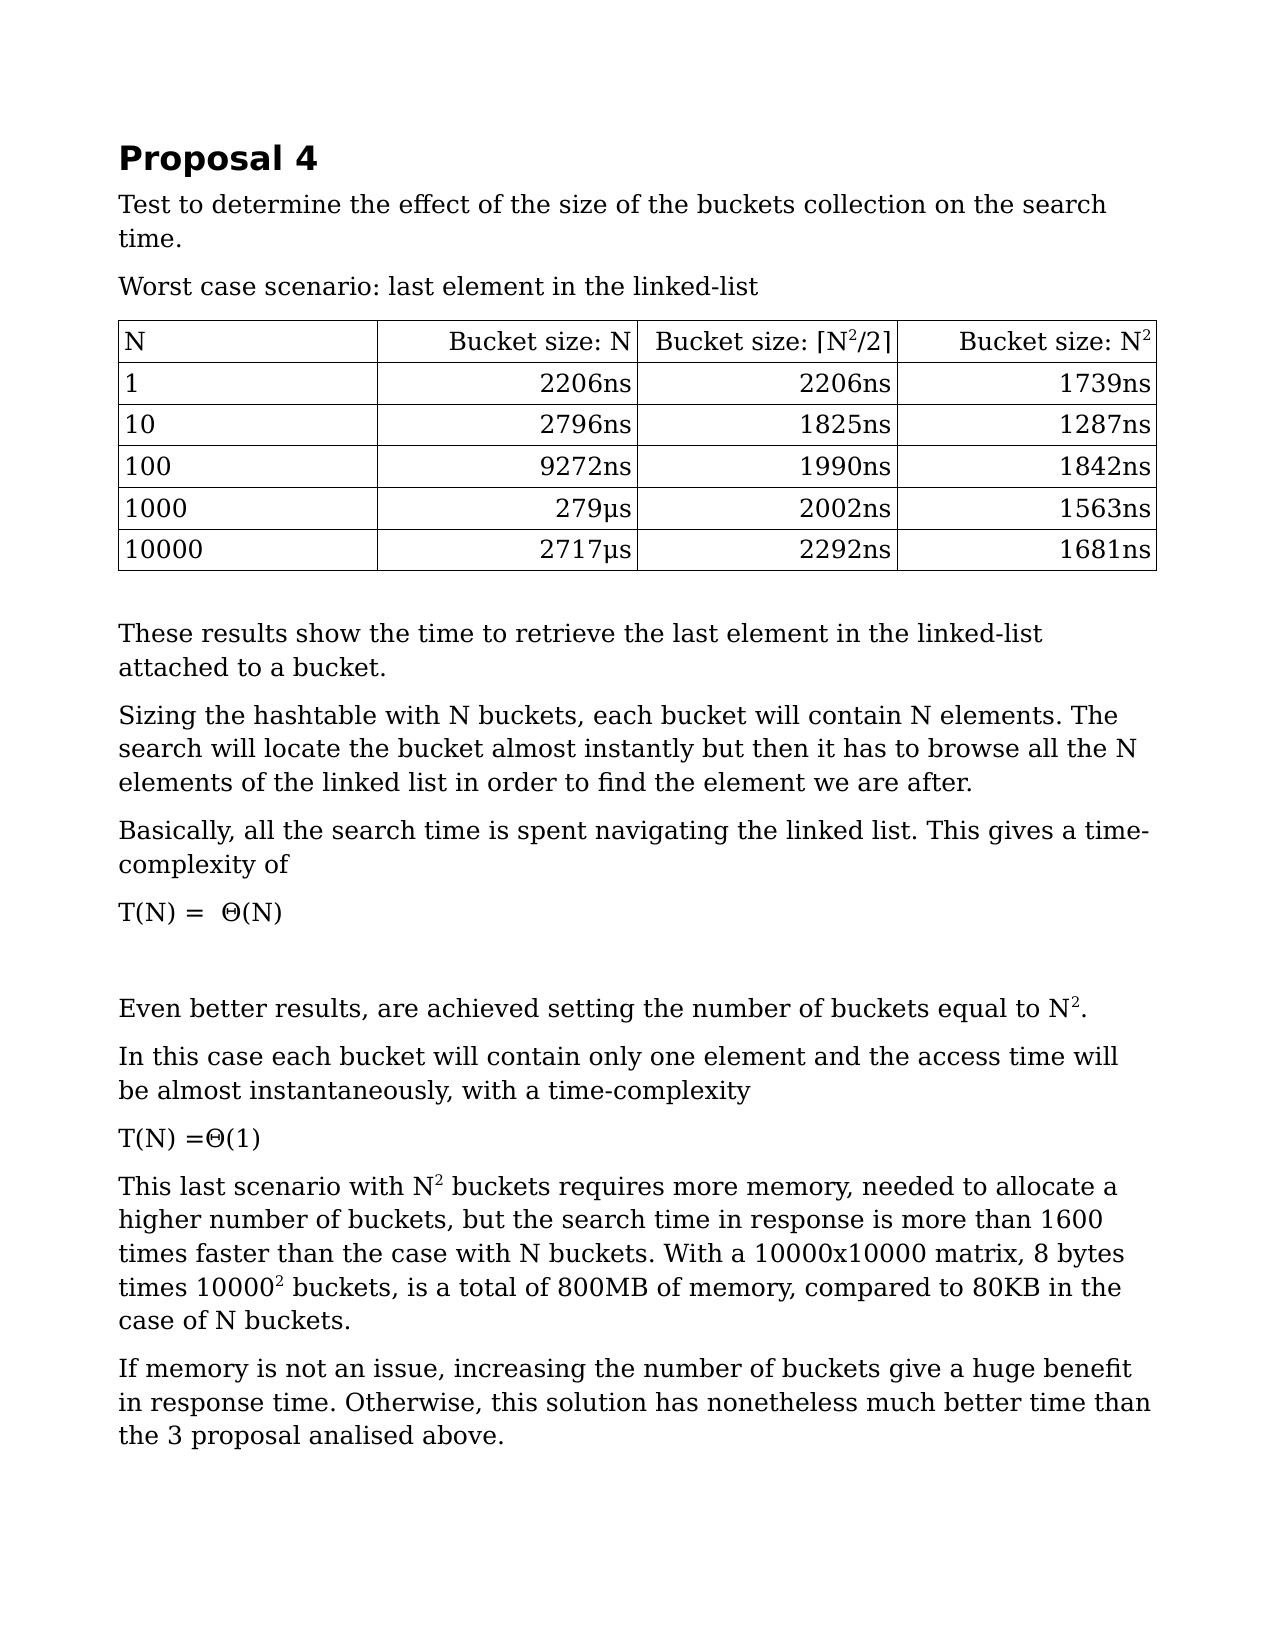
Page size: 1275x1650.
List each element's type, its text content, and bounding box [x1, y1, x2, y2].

table_cell 2796ns [378, 405, 637, 445]
text These results show the time to retrieve the last element in the linked-list attached to a bucket. [118, 619, 1157, 682]
text This last scenario with N2 buckets requires more memory, needed to allocate a higher number of buckets, but the search time in response is more than 1600 times faster than the case with N buckets. With a 10000x10000 matrix, 8 bytes times 100002 buckets, is a total of 800MB of memory, compared to 80KB in the case of N buckets. [118, 1172, 1157, 1336]
table_cell 279μs [378, 488, 637, 529]
table_header Bucket size: N2 [898, 321, 1156, 362]
table_cell 9272ns [378, 446, 637, 487]
text In this case each bucket will contain only one element and the access time will be almost instantaneously, with a time-complexity [118, 1042, 1157, 1105]
table_cell 1739ns [898, 363, 1156, 404]
text T(N) =Θ(1) [118, 1124, 1157, 1153]
subtitle Proposal 4 [118, 139, 1157, 178]
text T(N) = Θ(N) [118, 898, 1157, 927]
table_header N [119, 321, 377, 362]
table_cell 1 [119, 363, 377, 404]
text Basically, all the search time is spent navigating the linked list. This gives a time-complexity of [118, 816, 1157, 879]
text Even better results, are achieved setting the number of buckets equal to N2. [118, 994, 1157, 1023]
table_cell 1000 [119, 488, 377, 529]
table_header Bucket size: N [378, 321, 637, 362]
text Sizing the hashtable with N buckets, each bucket will contain N elements. The search will locate the bucket almost instantly but then it has to browse all the N elements of the linked list in order to find the element we are after. [118, 701, 1157, 797]
table_header Bucket size: ⌈N2/2⌉ [638, 321, 897, 362]
table_cell 1287ns [898, 405, 1156, 445]
table_cell 2292ns [638, 530, 897, 570]
table_cell 1825ns [638, 405, 897, 445]
table_cell 1990ns [638, 446, 897, 487]
text Test to determine the effect of the size of the buckets collection on the search time. [118, 191, 1157, 253]
table_cell 10 [119, 405, 377, 445]
table_cell 2206ns [638, 363, 897, 404]
table_cell 2206ns [378, 363, 637, 404]
table_cell 2717μs [378, 530, 637, 570]
table_cell 1563ns [898, 488, 1156, 529]
table_cell 2002ns [638, 488, 897, 529]
table_cell 1842ns [898, 446, 1156, 487]
table_cell 1681ns [898, 530, 1156, 570]
table_cell 10000 [119, 530, 377, 570]
table_cell 100 [119, 446, 377, 487]
text If memory is not an issue, increasing the number of buckets give a huge benefit in response time. Otherwise, this solution has nonetheless much better time than the 3 proposal analised above. [118, 1354, 1157, 1451]
text Worst case scenario: last element in the linked-list [118, 272, 1157, 301]
